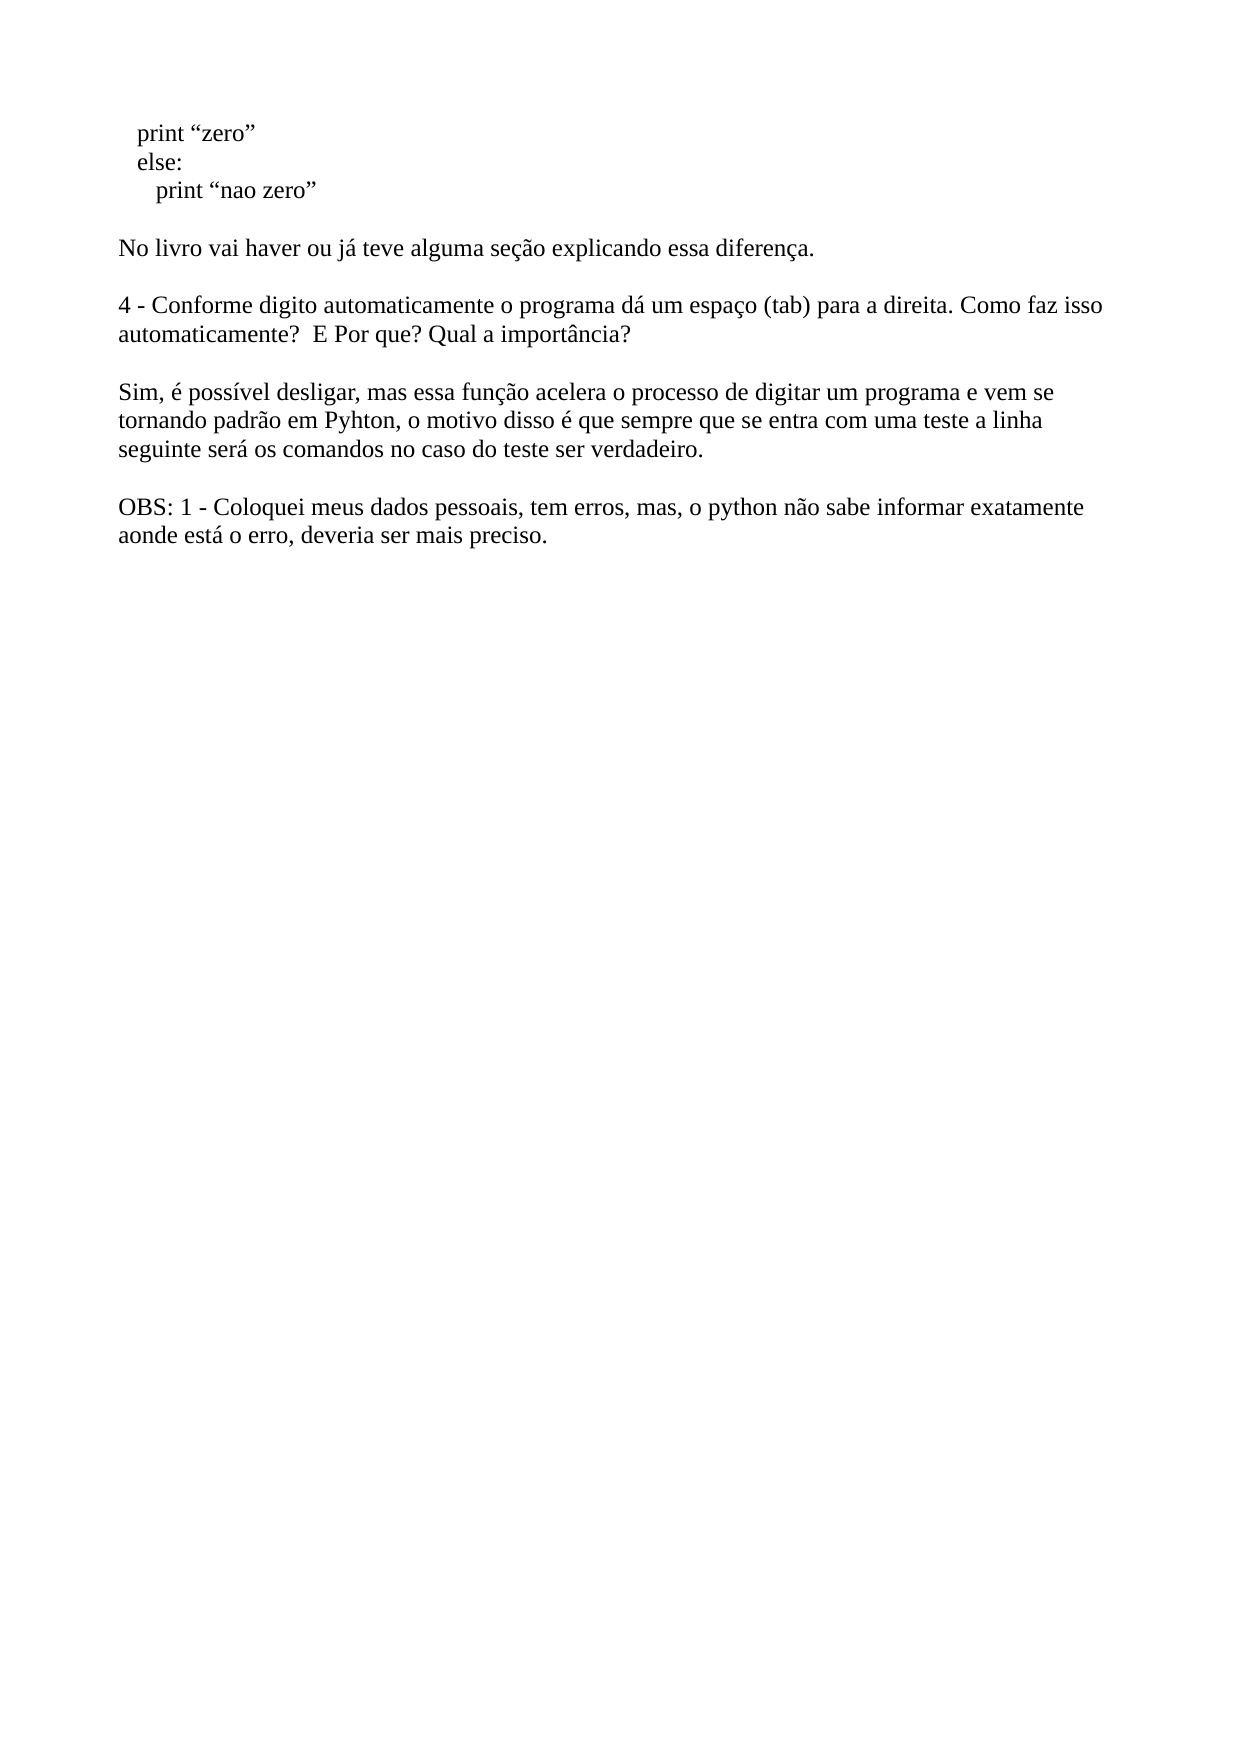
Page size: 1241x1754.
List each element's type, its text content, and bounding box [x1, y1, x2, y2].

text No livro vai haver ou já teve alguma seção explicando essa diferença. [118, 233, 1122, 262]
text 4 - Conforme digito automaticamente o programa dá um espaço (tab) para a direita. Como faz isso automaticamente? E Por que? Qual a importância? [118, 291, 1122, 348]
text OBS: 1 - Coloquei meus dados pessoais, tem erros, mas, o python não sabe informar exatamente aonde está o erro, deveria ser mais preciso. [118, 492, 1122, 549]
text print “zero” [118, 118, 1122, 147]
text else: [118, 147, 1122, 176]
text print “nao zero” [118, 176, 1122, 204]
text Sim, é possível desligar, mas essa função acelera o processo de digitar um programa e vem se tornando padrão em Pyhton, o motivo disso é que sempre que se entra com uma teste a linha seguinte será os comandos no caso do teste ser verdadeiro. [118, 377, 1122, 463]
